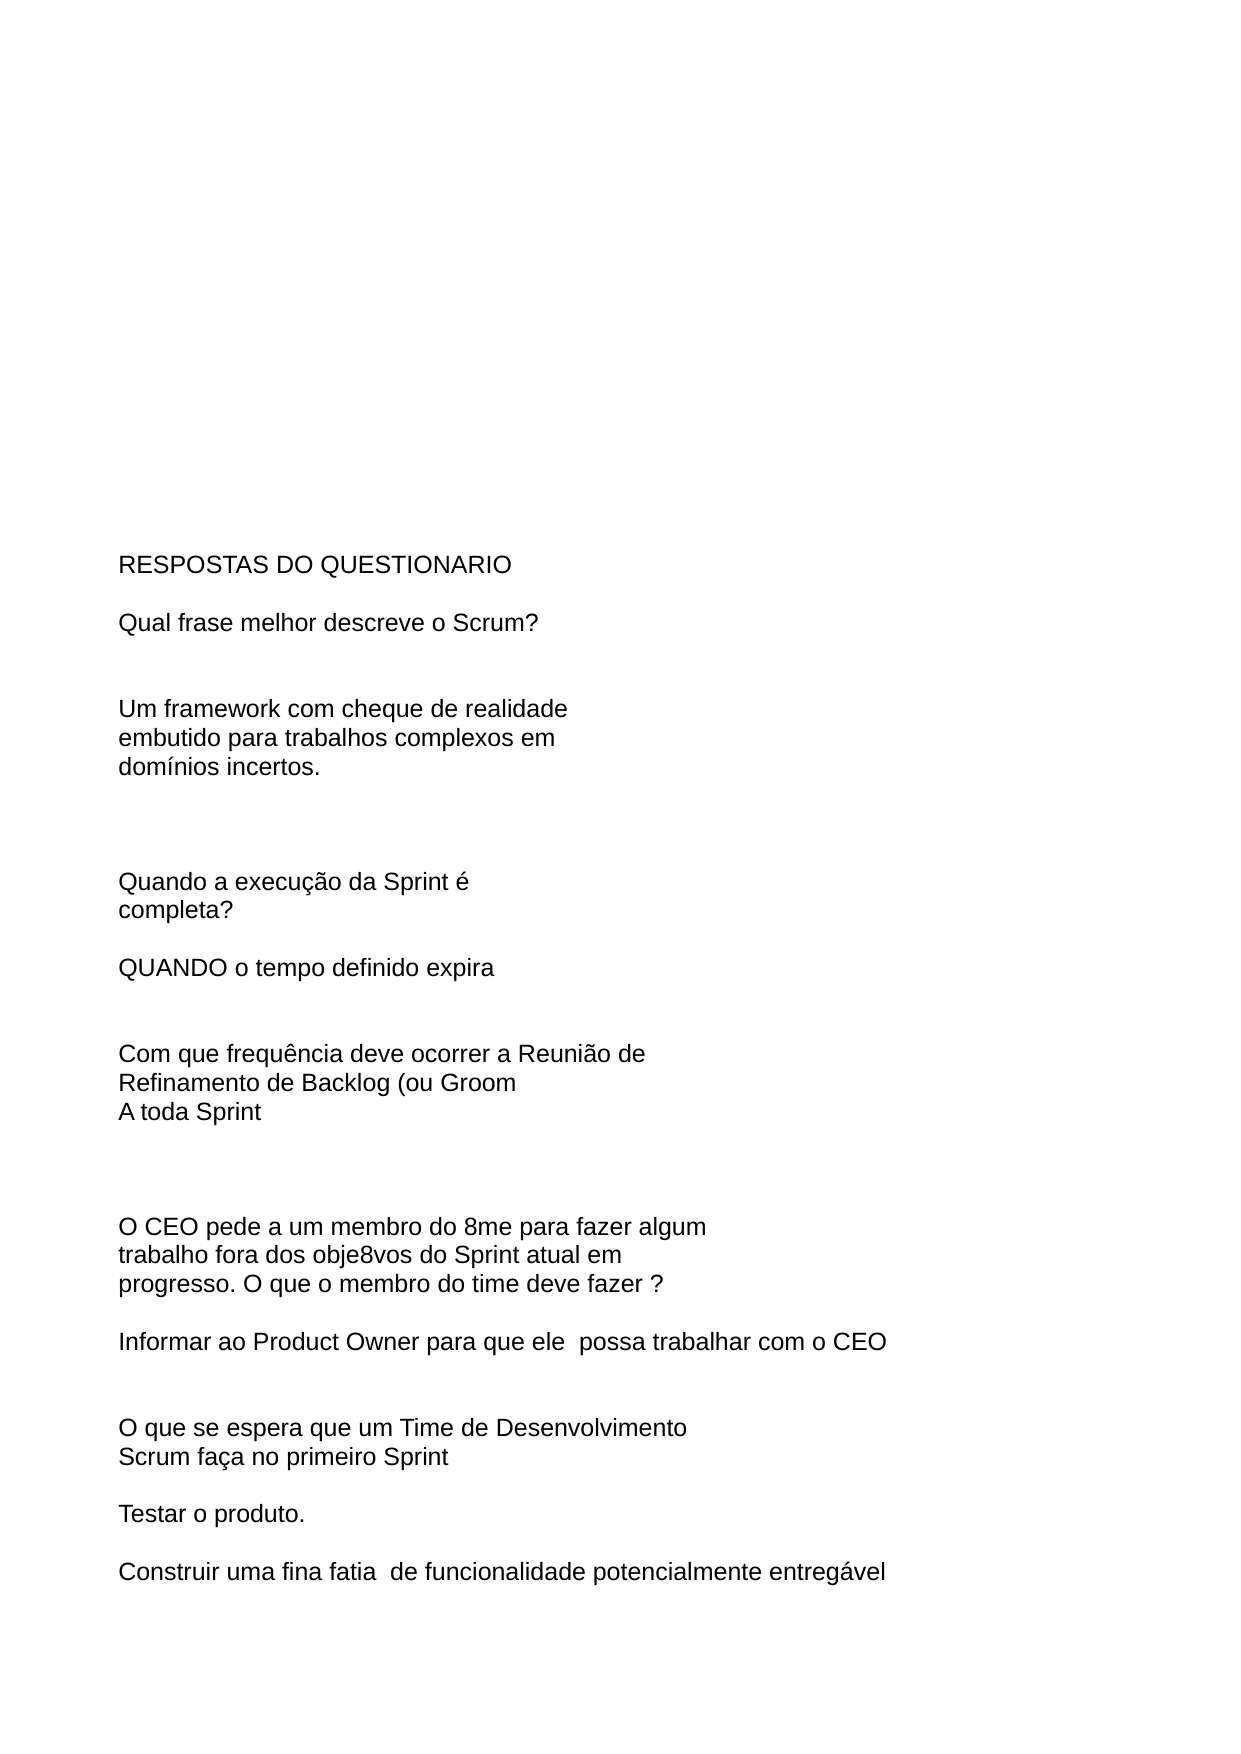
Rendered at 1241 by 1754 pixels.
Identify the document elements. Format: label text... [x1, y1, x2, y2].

text Testar o produto. [118, 1499, 1122, 1528]
text O CEO pede a um membro do 8me para fazer algum [118, 1212, 1122, 1240]
text progresso. O que o membro do time deve fazer ? [118, 1269, 1122, 1298]
text Refinamento de Backlog (ou Groom [118, 1068, 1122, 1097]
text completa? [118, 895, 1122, 924]
text domínios incertos. [118, 752, 1122, 780]
text QUANDO o tempo definido expira [118, 953, 1122, 982]
text Construir uma fina fatia de funcionalidade potencialmente entregável [118, 1557, 1122, 1585]
text Com que frequência deve ocorrer a Reunião de [118, 1039, 1122, 1068]
text embutido para trabalhos complexos em [118, 723, 1122, 752]
text O que se espera que um Time de Desenvolvimento [118, 1413, 1122, 1442]
text Quando a execução da Sprint é [118, 867, 1122, 895]
text trabalho fora dos obje8vos do Sprint atual em [118, 1240, 1122, 1269]
text RESPOSTAS DO QUESTIONARIO [118, 550, 1122, 579]
text Qual frase melhor descreve o Scrum? [118, 608, 1122, 637]
text Informar ao Product Owner para que ele possa trabalhar com o CEO [118, 1327, 1122, 1355]
text A toda Sprint [118, 1097, 1122, 1125]
text Um framework com cheque de realidade [118, 694, 1122, 723]
text Scrum faça no primeiro Sprint [118, 1442, 1122, 1470]
